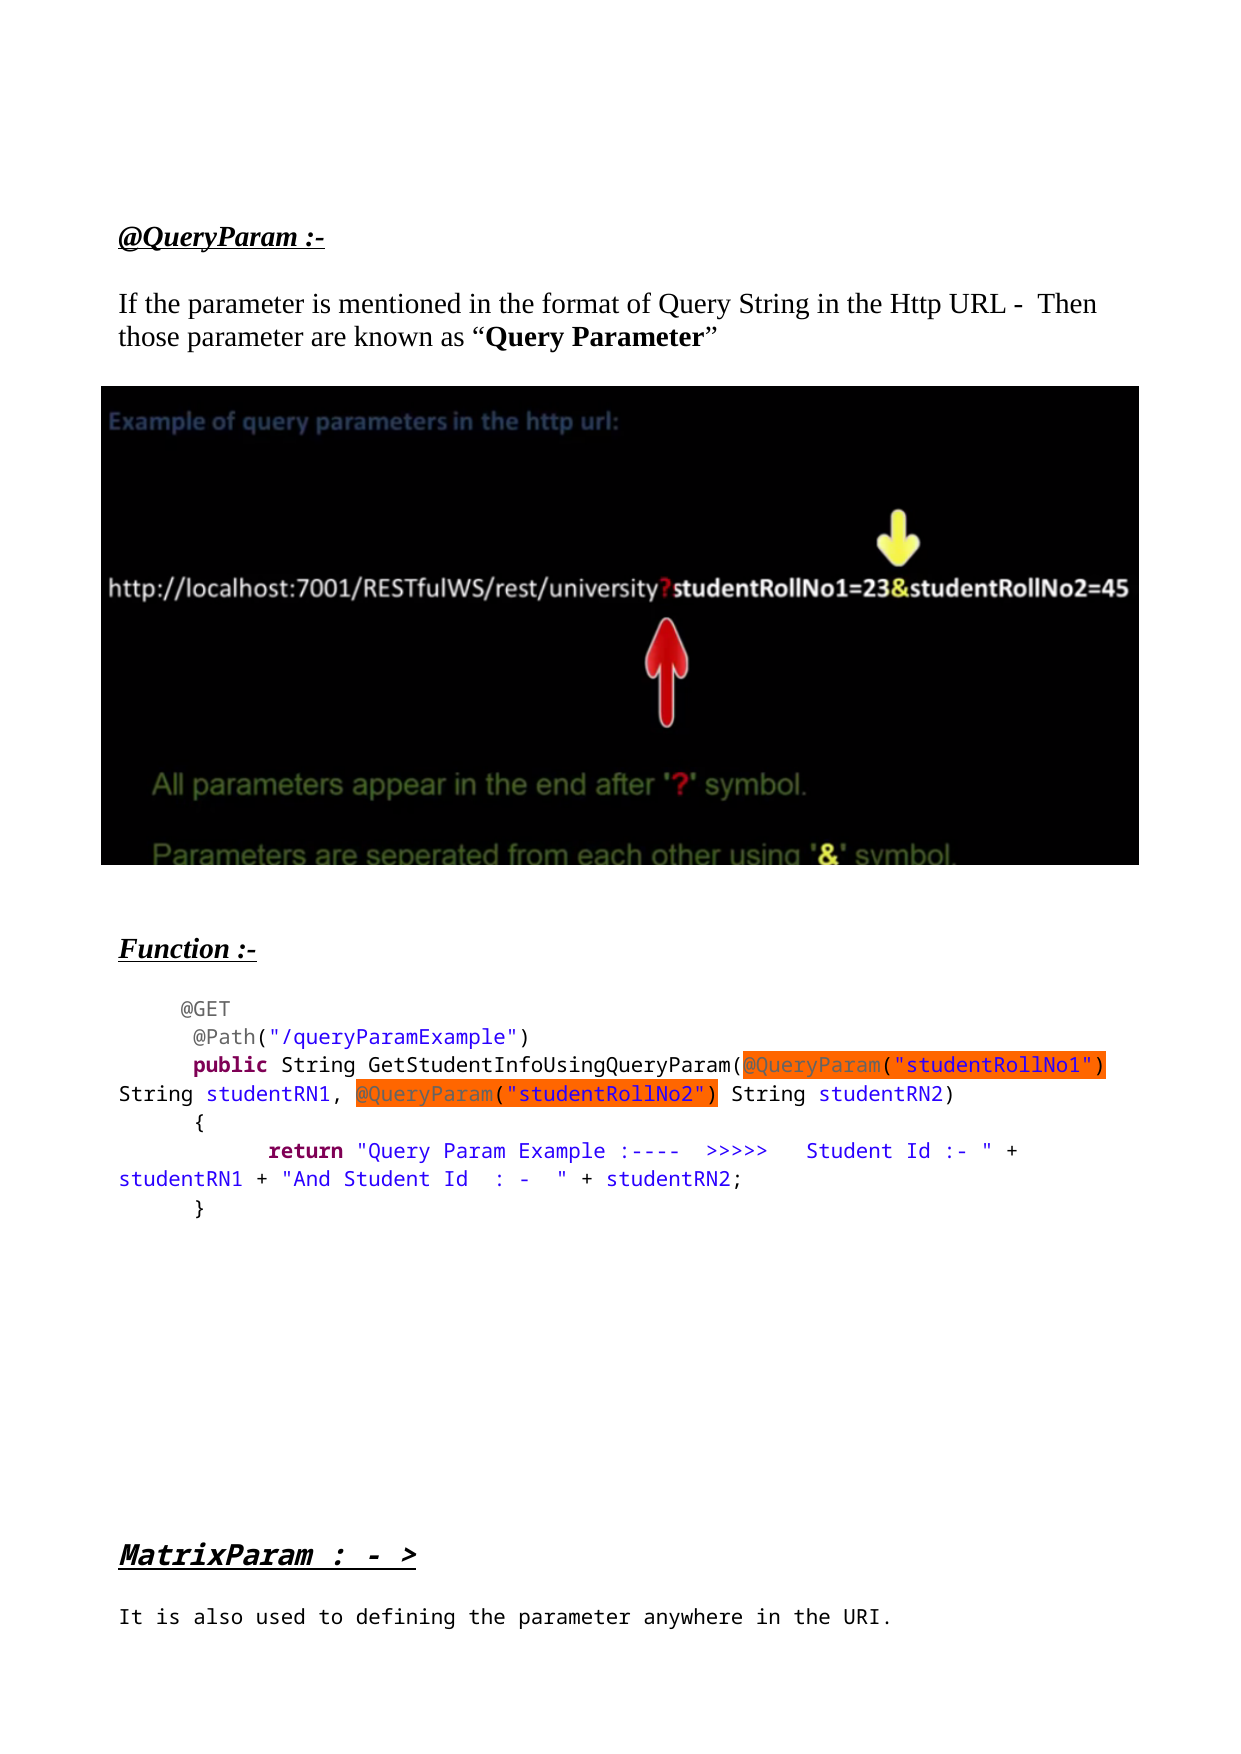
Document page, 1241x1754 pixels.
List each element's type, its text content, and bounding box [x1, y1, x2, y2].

text { [118, 1107, 1122, 1136]
text If the parameter is mentioned in the format of Query String in the Http URL - Then those parameter are known as “Query Parameter” [118, 286, 1122, 353]
text @QueryParam :- [118, 219, 1122, 252]
text MatrixParam : - > [118, 1534, 1122, 1574]
text @GET [118, 994, 1122, 1022]
text } [118, 1193, 1122, 1221]
text It is also used to defining the parameter anywhere in the URI. [118, 1602, 1122, 1631]
picture [101, 386, 1139, 865]
text public String GetStudentInfoUsingQueryParam(@QueryParam("studentRollNo1") String studentRN1, @QueryParam("studentRollNo2") String studentRN2) [118, 1051, 1122, 1107]
text Function :- [118, 932, 1122, 965]
text return "Query Param Example :---- >>>>> Student Id :- " + studentRN1 + "And Student Id : - " + studentRN2; [118, 1136, 1122, 1193]
text @Path("/queryParamExample") [118, 1022, 1122, 1051]
